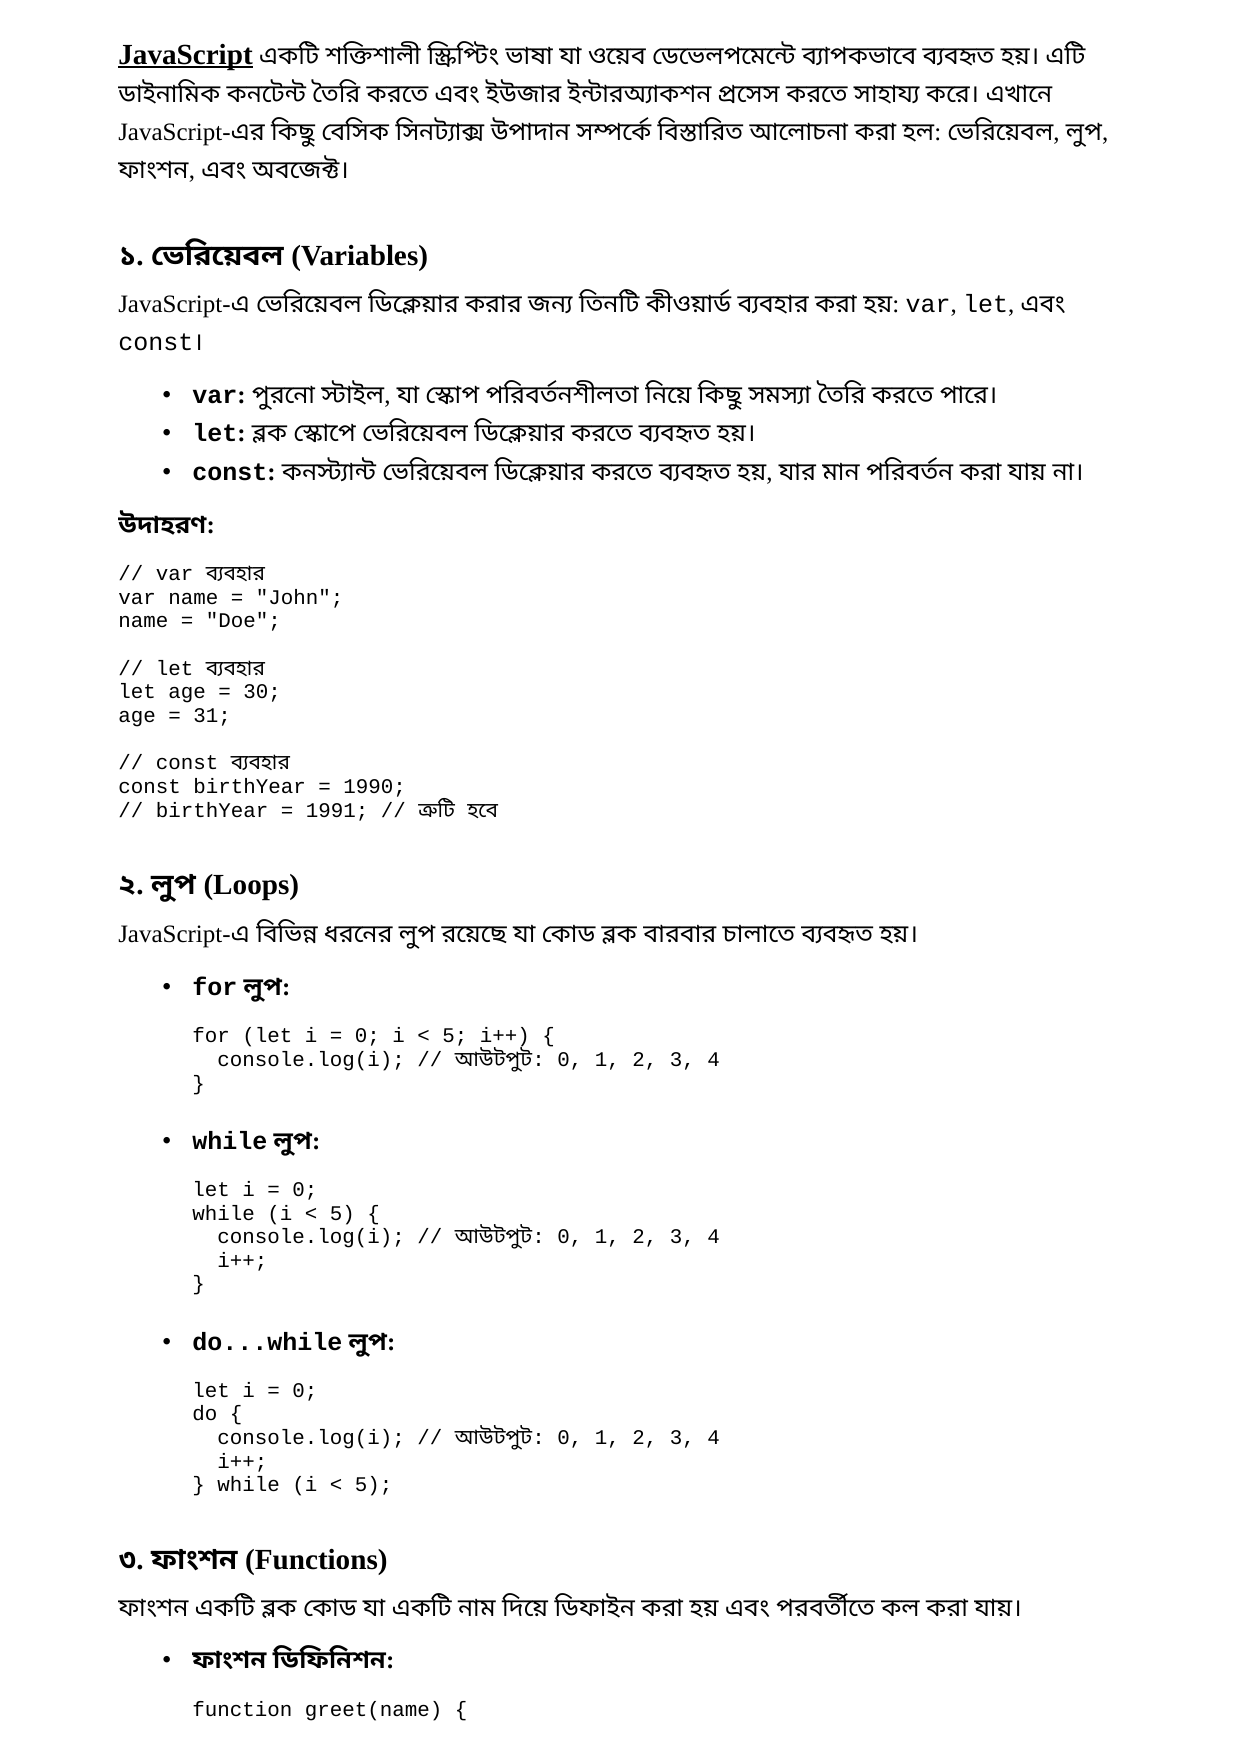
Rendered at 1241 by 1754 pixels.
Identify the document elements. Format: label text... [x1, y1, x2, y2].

list for (let i = 0; i < 5; i++) { [162, 1025, 1122, 1049]
text age = 31; [118, 705, 1122, 729]
text // let ব্যবহার [118, 658, 1122, 681]
list do...while লুপ: [162, 1327, 1122, 1360]
list i++; [162, 1250, 1122, 1273]
text // const ব্যবহার [118, 752, 1122, 776]
list function greet(name) { [162, 1699, 1122, 1722]
text JavaScript-এ ভেরিয়েবল ডিক্লেয়ার করার জন্য তিনটি কীওয়ার্ড ব্যবহার করা হয়: var, let, এবং const। [118, 289, 1122, 361]
text let age = 30; [118, 681, 1122, 705]
list let: ব্লক স্কোপে ভেরিয়েবল ডিক্লেয়ার করতে ব্যবহৃত হয়। [162, 418, 1122, 452]
text ফাংশন একটি ব্লক কোড যা একটি নাম দিয়ে ডিফাইন করা হয় এবং পরবর্তীতে কল করা যায়। [118, 1594, 1122, 1626]
list while (i < 5) { [162, 1202, 1122, 1226]
subtitle ১. ভেরিয়েবল (Variables) [118, 238, 1122, 277]
text var name = "John"; [118, 587, 1122, 611]
list ফাংশন ডিফিনিশন: [162, 1646, 1122, 1679]
list var: পুরনো স্টাইল, যা স্কোপ পরিবর্তনশীলতা নিয়ে কিছু সমস্যা তৈরি করতে পারে। [162, 380, 1122, 413]
list } [162, 1273, 1122, 1297]
list for লুপ: [162, 972, 1122, 1006]
list let i = 0; [162, 1179, 1122, 1202]
list console.log(i); // আউটপুট: 0, 1, 2, 3, 4 [162, 1226, 1122, 1250]
subtitle ২. লুপ (Loops) [118, 867, 1122, 907]
list let i = 0; [162, 1380, 1122, 1403]
text const birthYear = 1990; [118, 776, 1122, 800]
list i++; [162, 1451, 1122, 1474]
list const: কনস্ট্যান্ট ভেরিয়েবল ডিক্লেয়ার করতে ব্যবহৃত হয়, যার মান পরিবর্তন করা যায় না। [162, 457, 1122, 491]
text name = "Doe"; [118, 611, 1122, 634]
text JavaScript-এ বিভিন্ন ধরনের লুপ রয়েছে যা কোড ব্লক বারবার চালাতে ব্যবহৃত হয়। [118, 919, 1122, 953]
list console.log(i); // আউটপুট: 0, 1, 2, 3, 4 [162, 1427, 1122, 1451]
list while লুপ: [162, 1126, 1122, 1159]
text উদাহরণ: [118, 510, 1122, 544]
text JavaScript একটি শক্তিশালী স্ক্রিপ্টিং ভাষা যা ওয়েব ডেভেলপমেন্টে ব্যাপকভাবে ব্যবহৃত হয়। এটি ডাইনামিক কনটেন্ট তৈরি করতে এবং ইউজার ইন্টারঅ্যাকশন প্রসেস করতে সাহায্য করে। এখানে JavaScript-এর কিছু বেসিক সিনট্যাক্স উপাদান সম্পর্কে বিস্তারিত আলোচনা করা হল: ভেরিয়েবল, লুপ, ফাংশন, এবং অবজেক্ট। [118, 37, 1122, 189]
text // var ব্যবহার [118, 563, 1122, 587]
list } [162, 1073, 1122, 1096]
list } while (i < 5); [162, 1474, 1122, 1498]
subtitle ৩. ফাংশন (Functions) [118, 1542, 1122, 1581]
list console.log(i); // আউটপুট: 0, 1, 2, 3, 4 [162, 1049, 1122, 1073]
text // birthYear = 1991; // ত্রুটি হবে [118, 800, 1122, 823]
list do { [162, 1403, 1122, 1427]
